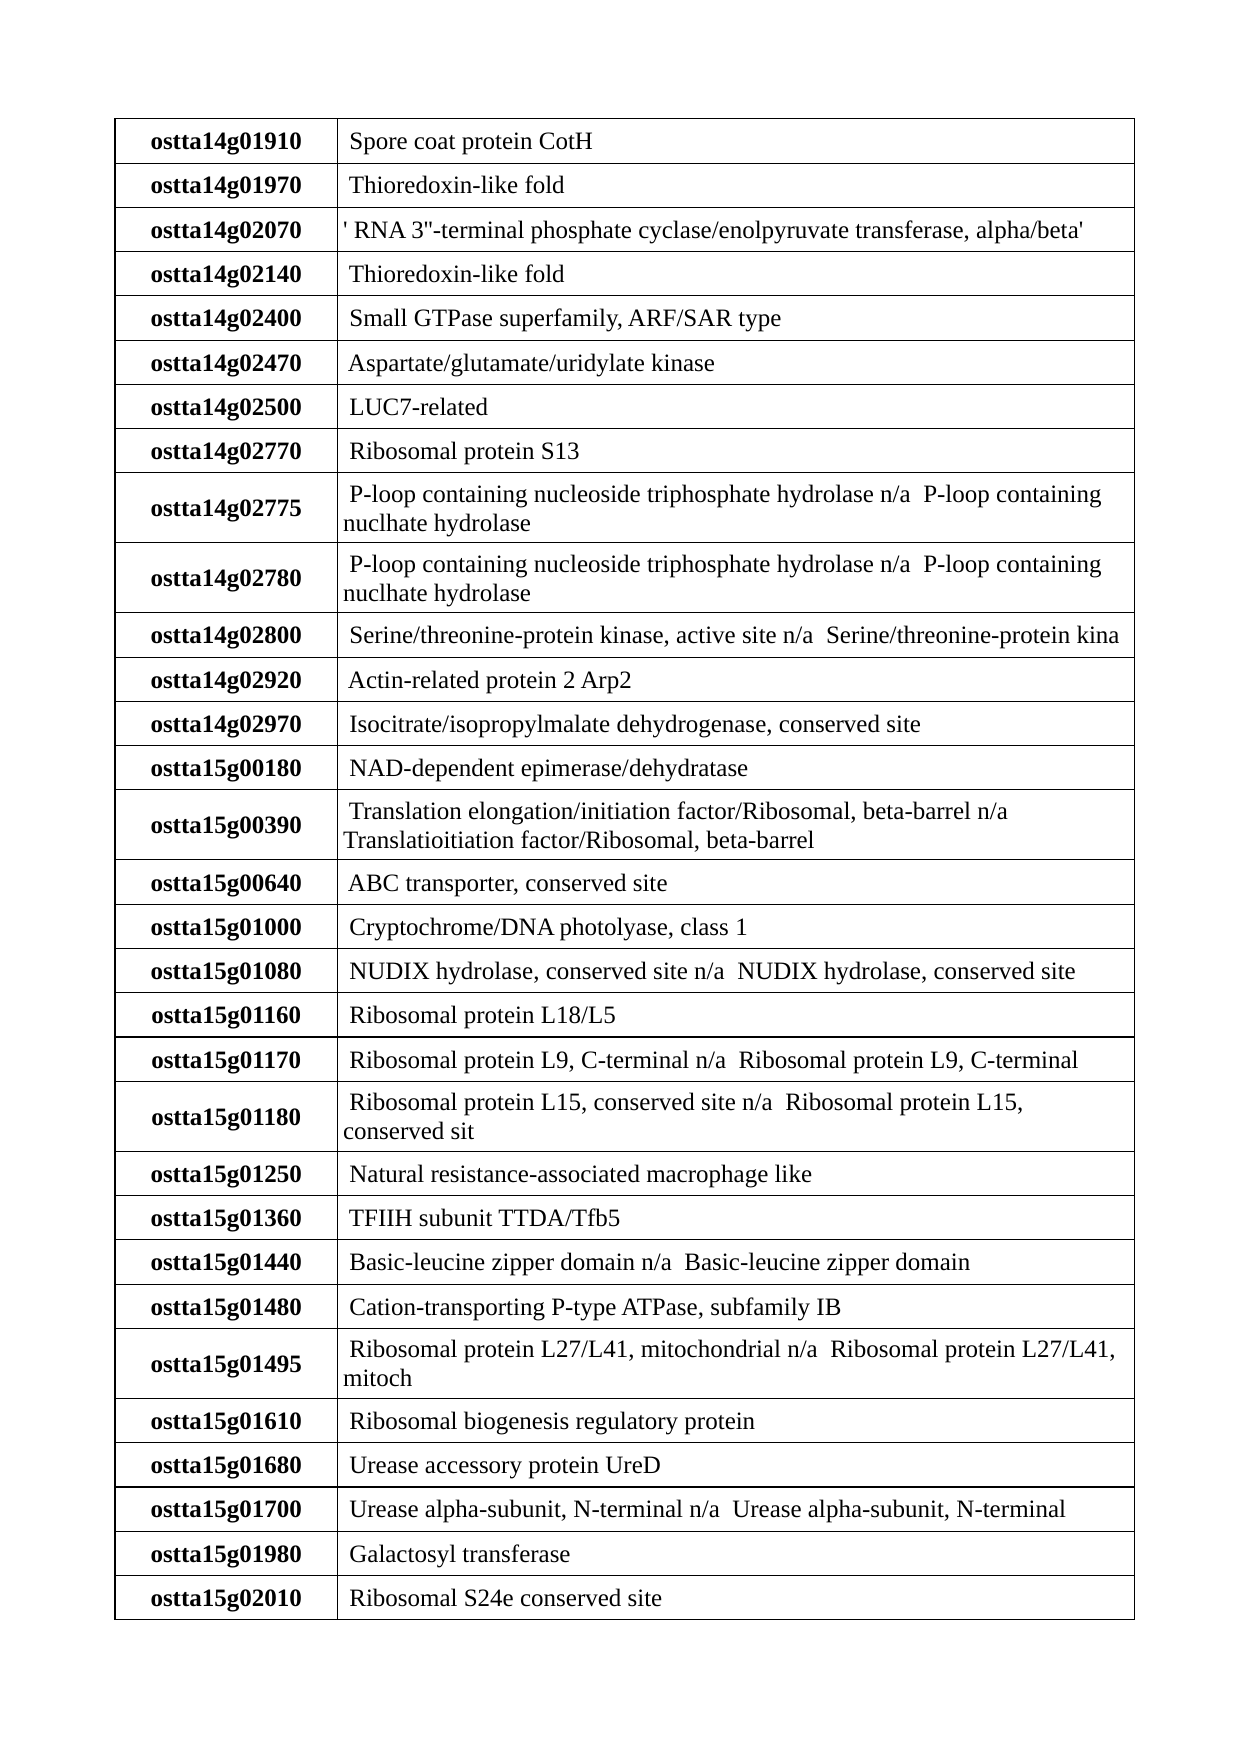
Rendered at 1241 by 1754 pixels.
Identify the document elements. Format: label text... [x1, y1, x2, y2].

table_cell ostta15g01080 [116, 949, 337, 992]
table_cell ostta14g02775 [116, 473, 337, 542]
table_cell NAD-dependent epimerase/dehydratase [338, 746, 1134, 789]
table_cell ostta14g02780 [116, 543, 337, 612]
table_cell [1135, 1442, 1240, 1486]
table_cell [1135, 428, 1240, 472]
table_cell ostta14g01910 [116, 119, 337, 162]
table_cell [1135, 701, 1240, 745]
table_cell Isocitrate/isopropylmalate dehydrogenase, conserved site [338, 702, 1134, 745]
table_cell [1135, 612, 1240, 657]
table_cell [1135, 340, 1240, 384]
table_cell ostta15g01480 [116, 1285, 337, 1328]
table_cell ostta15g02010 [116, 1576, 337, 1619]
table_cell ' RNA 3''-terminal phosphate cyclase/enolpyruvate transferase, alpha/beta' [338, 208, 1134, 251]
table_cell LUC7-related [338, 385, 1134, 428]
table_cell ostta15g01495 [116, 1329, 337, 1398]
table_cell ostta15g01610 [116, 1399, 337, 1442]
table_cell [1135, 1284, 1240, 1328]
table_cell Thioredoxin-like fold [338, 252, 1134, 295]
table_cell [1135, 542, 1240, 612]
table_cell Basic-leucine zipper domain n/a Basic-leucine zipper domain [338, 1240, 1134, 1283]
table_cell [1135, 745, 1240, 789]
table_cell [1135, 1081, 1240, 1151]
table_cell [1135, 1239, 1240, 1283]
table_cell [1135, 1575, 1240, 1619]
table_cell ostta14g02920 [116, 658, 337, 701]
table_cell Small GTPase superfamily, ARF/SAR type [338, 296, 1134, 339]
table_cell [1135, 118, 1240, 162]
table_cell [1135, 1328, 1240, 1398]
table_cell ostta14g02470 [116, 341, 337, 384]
table_cell [1135, 789, 1240, 859]
table_cell ostta14g02770 [116, 429, 337, 472]
table_cell Natural resistance-associated macrophage like [338, 1152, 1134, 1195]
table_cell ostta15g01360 [116, 1196, 337, 1239]
table_cell TFIIH subunit TTDA/Tfb5 [338, 1196, 1134, 1239]
table_cell [1135, 1195, 1240, 1239]
table_cell Urease accessory protein UreD [338, 1443, 1134, 1486]
table_cell [1135, 948, 1240, 992]
table_cell Ribosomal protein L15, conserved site n/a Ribosomal protein L15, conserved sit [338, 1082, 1134, 1151]
table_cell ostta15g01700 [116, 1488, 337, 1531]
table_cell ostta15g01980 [116, 1532, 337, 1575]
table_cell ostta15g01000 [116, 905, 337, 948]
table_cell [1135, 295, 1240, 339]
table_cell Serine/threonine-protein kinase, active site n/a Serine/threonine-protein kina [338, 613, 1134, 657]
table_cell ostta14g01970 [116, 164, 337, 207]
table_cell P-loop containing nucleoside triphosphate hydrolase n/a P-loop containing nuclhate hydrolase [338, 473, 1134, 542]
table_cell Ribosomal protein S13 [338, 429, 1134, 472]
table_cell ostta14g02800 [116, 613, 337, 657]
table_cell [1135, 992, 1240, 1036]
table_cell Ribosomal protein L27/L41, mitochondrial n/a Ribosomal protein L27/L41, mitoch [338, 1329, 1134, 1398]
table_cell Actin-related protein 2 Arp2 [338, 658, 1134, 701]
table_cell Aspartate/glutamate/uridylate kinase [338, 341, 1134, 384]
table_cell Ribosomal protein L18/L5 [338, 993, 1134, 1036]
table_cell Galactosyl transferase [338, 1532, 1134, 1575]
table_cell [1135, 1036, 1240, 1081]
table_cell Cryptochrome/DNA photolyase, class 1 [338, 905, 1134, 948]
table_cell [1135, 904, 1240, 948]
table_cell ostta14g02970 [116, 702, 337, 745]
table_cell ABC transporter, conserved site [338, 860, 1134, 904]
table_cell [1135, 251, 1240, 295]
table_cell [1135, 657, 1240, 701]
table_cell Urease alpha-subunit, N-terminal n/a Urease alpha-subunit, N-terminal [338, 1488, 1134, 1531]
table_cell ostta15g00640 [116, 860, 337, 904]
table_cell [1135, 207, 1240, 251]
table_cell P-loop containing nucleoside triphosphate hydrolase n/a P-loop containing nuclhate hydrolase [338, 543, 1134, 612]
table_cell Ribosomal S24e conserved site [338, 1576, 1134, 1619]
table_cell Ribosomal protein L9, C-terminal n/a Ribosomal protein L9, C-terminal [338, 1038, 1134, 1081]
table_cell [1135, 1151, 1240, 1195]
table_cell [1135, 1486, 1240, 1531]
table_cell ostta14g02400 [116, 296, 337, 339]
table_cell Spore coat protein CotH [338, 119, 1134, 162]
table_cell ostta15g00180 [116, 746, 337, 789]
table_cell NUDIX hydrolase, conserved site n/a NUDIX hydrolase, conserved site [338, 949, 1134, 992]
table_cell [1135, 163, 1240, 207]
table_cell Thioredoxin-like fold [338, 164, 1134, 207]
table_cell ostta15g01250 [116, 1152, 337, 1195]
table_cell [1135, 1398, 1240, 1442]
table_cell Ribosomal biogenesis regulatory protein [338, 1399, 1134, 1442]
table_cell ostta15g01160 [116, 993, 337, 1036]
table_cell [1135, 859, 1240, 904]
table_cell ostta15g01170 [116, 1038, 337, 1081]
table_cell ostta14g02500 [116, 385, 337, 428]
table_cell ostta15g01180 [116, 1082, 337, 1151]
table_cell [1135, 472, 1240, 542]
table_cell ostta15g00390 [116, 790, 337, 859]
table_cell ostta15g01680 [116, 1443, 337, 1486]
table_cell ostta14g02140 [116, 252, 337, 295]
table_cell ostta14g02070 [116, 208, 337, 251]
table_cell Cation-transporting P-type ATPase, subfamily IB [338, 1285, 1134, 1328]
table_cell [1135, 1531, 1240, 1575]
table_cell [1135, 384, 1240, 428]
table_cell Translation elongation/initiation factor/Ribosomal, beta-barrel n/a Translatioitiation factor/Ribosomal, beta-barrel [338, 790, 1134, 859]
table_cell ostta15g01440 [116, 1240, 337, 1283]
